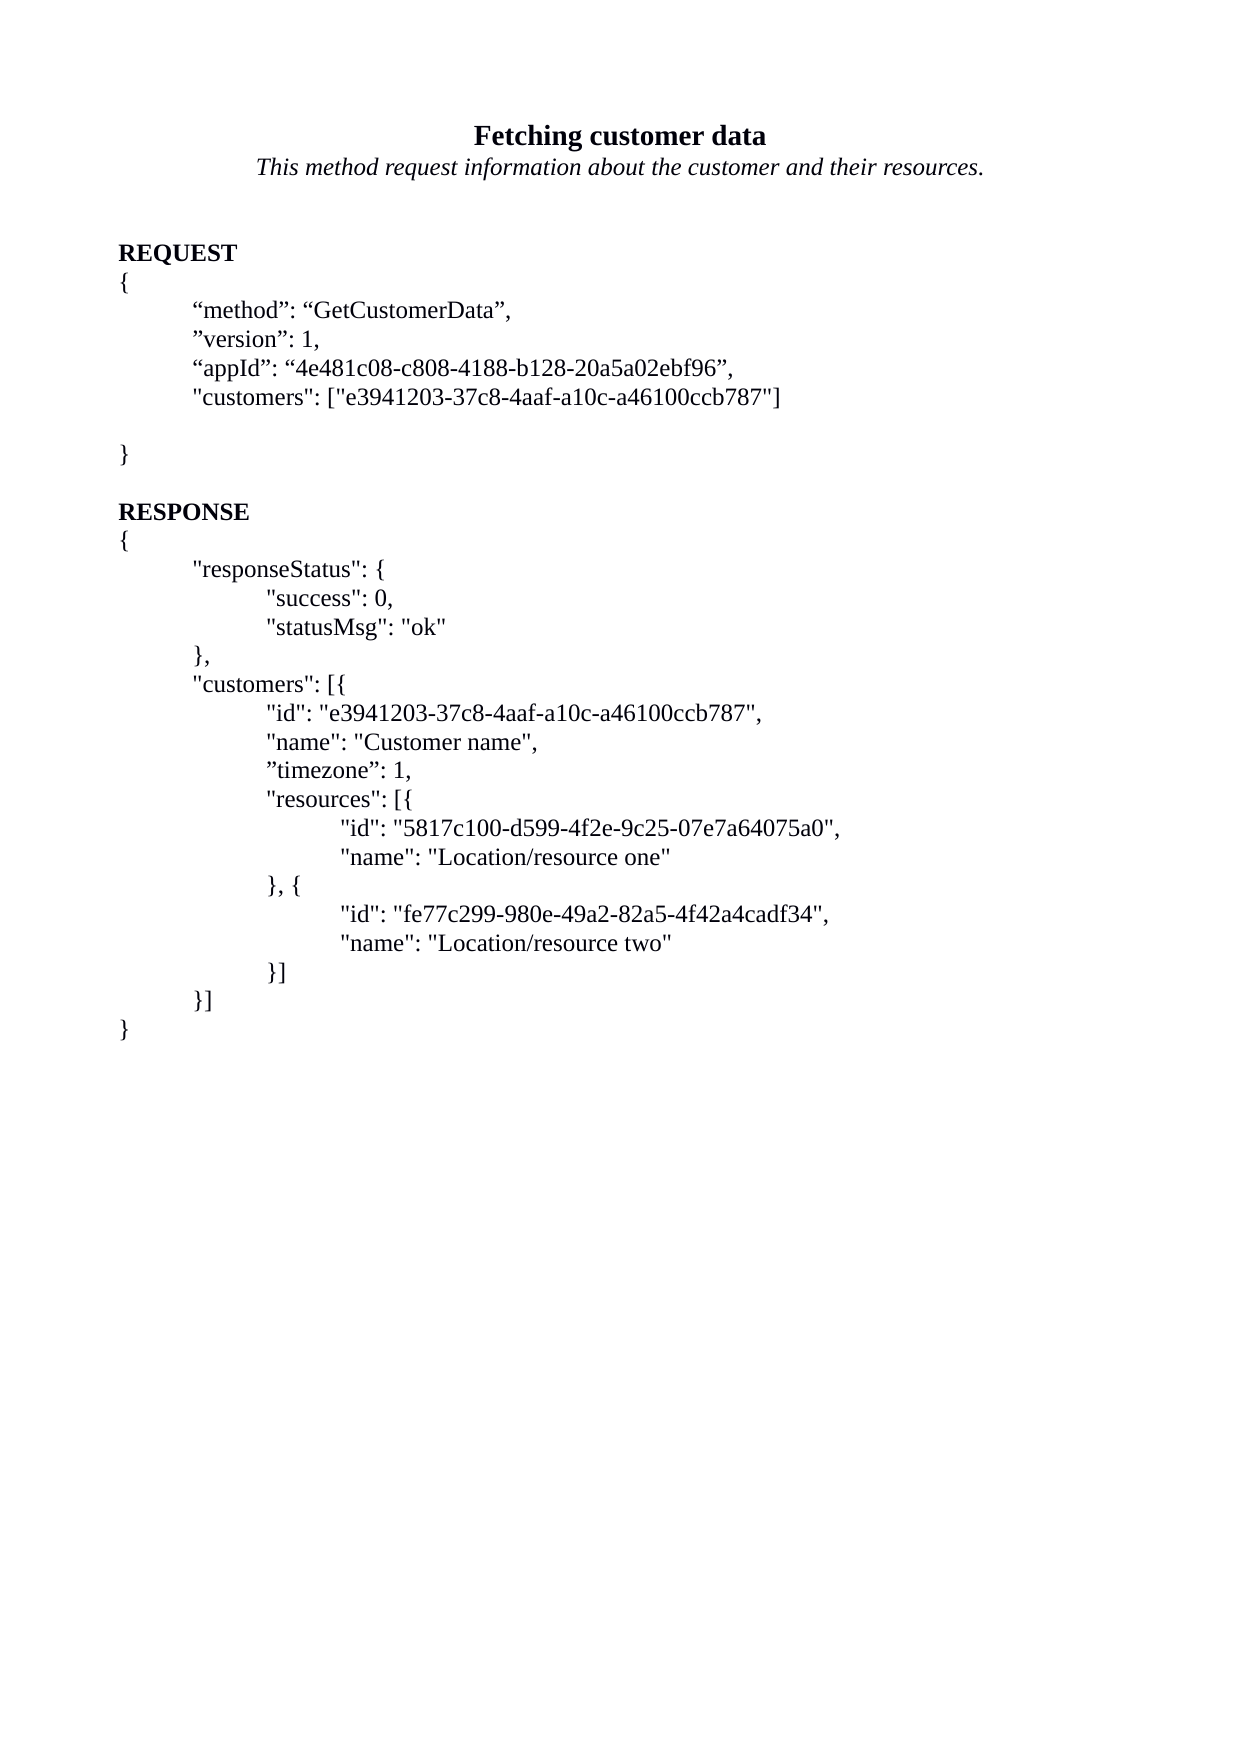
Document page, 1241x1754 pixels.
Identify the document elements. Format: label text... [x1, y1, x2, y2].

text REQUEST [118, 238, 1122, 267]
text “appId”: “4e481c08-c808-4188-b128-20a5a02ebf96”, [118, 353, 1122, 382]
text "responseStatus": { [118, 554, 1122, 583]
text "id": "5817c100-d599-4f2e-9c25-07e7a64075a0", [118, 813, 1122, 842]
text { [118, 267, 1122, 295]
text }] [118, 957, 1122, 985]
text Fetching customer data [118, 118, 1122, 152]
text ”version”: 1, [118, 324, 1122, 353]
text }, [118, 640, 1122, 669]
text "customers": ["e3941203-37c8-4aaf-a10c-a46100ccb787"] [118, 382, 1122, 410]
text } [118, 1014, 1122, 1043]
text "statusMsg": "ok" [118, 612, 1122, 640]
text RESPONSE [118, 497, 1122, 525]
text ”timezone”: 1, [118, 755, 1122, 784]
text "resources": [{ [118, 784, 1122, 813]
text { [118, 525, 1122, 554]
text }, { [118, 870, 1122, 899]
text "success": 0, [118, 583, 1122, 612]
text "customers": [{ [118, 669, 1122, 698]
text "name": "Customer name", [118, 727, 1122, 755]
text "name": "Location/resource two" [118, 928, 1122, 957]
text }] [118, 985, 1122, 1014]
text This method request information about the customer and their resources. [118, 152, 1122, 180]
text } [118, 439, 1122, 468]
text "id": "fe77c299-980e-49a2-82a5-4f42a4cadf34", [118, 899, 1122, 928]
text "id": "e3941203-37c8-4aaf-a10c-a46100ccb787", [118, 698, 1122, 727]
text “method”: “GetCustomerData”, [118, 295, 1122, 324]
text "name": "Location/resource one" [118, 842, 1122, 870]
